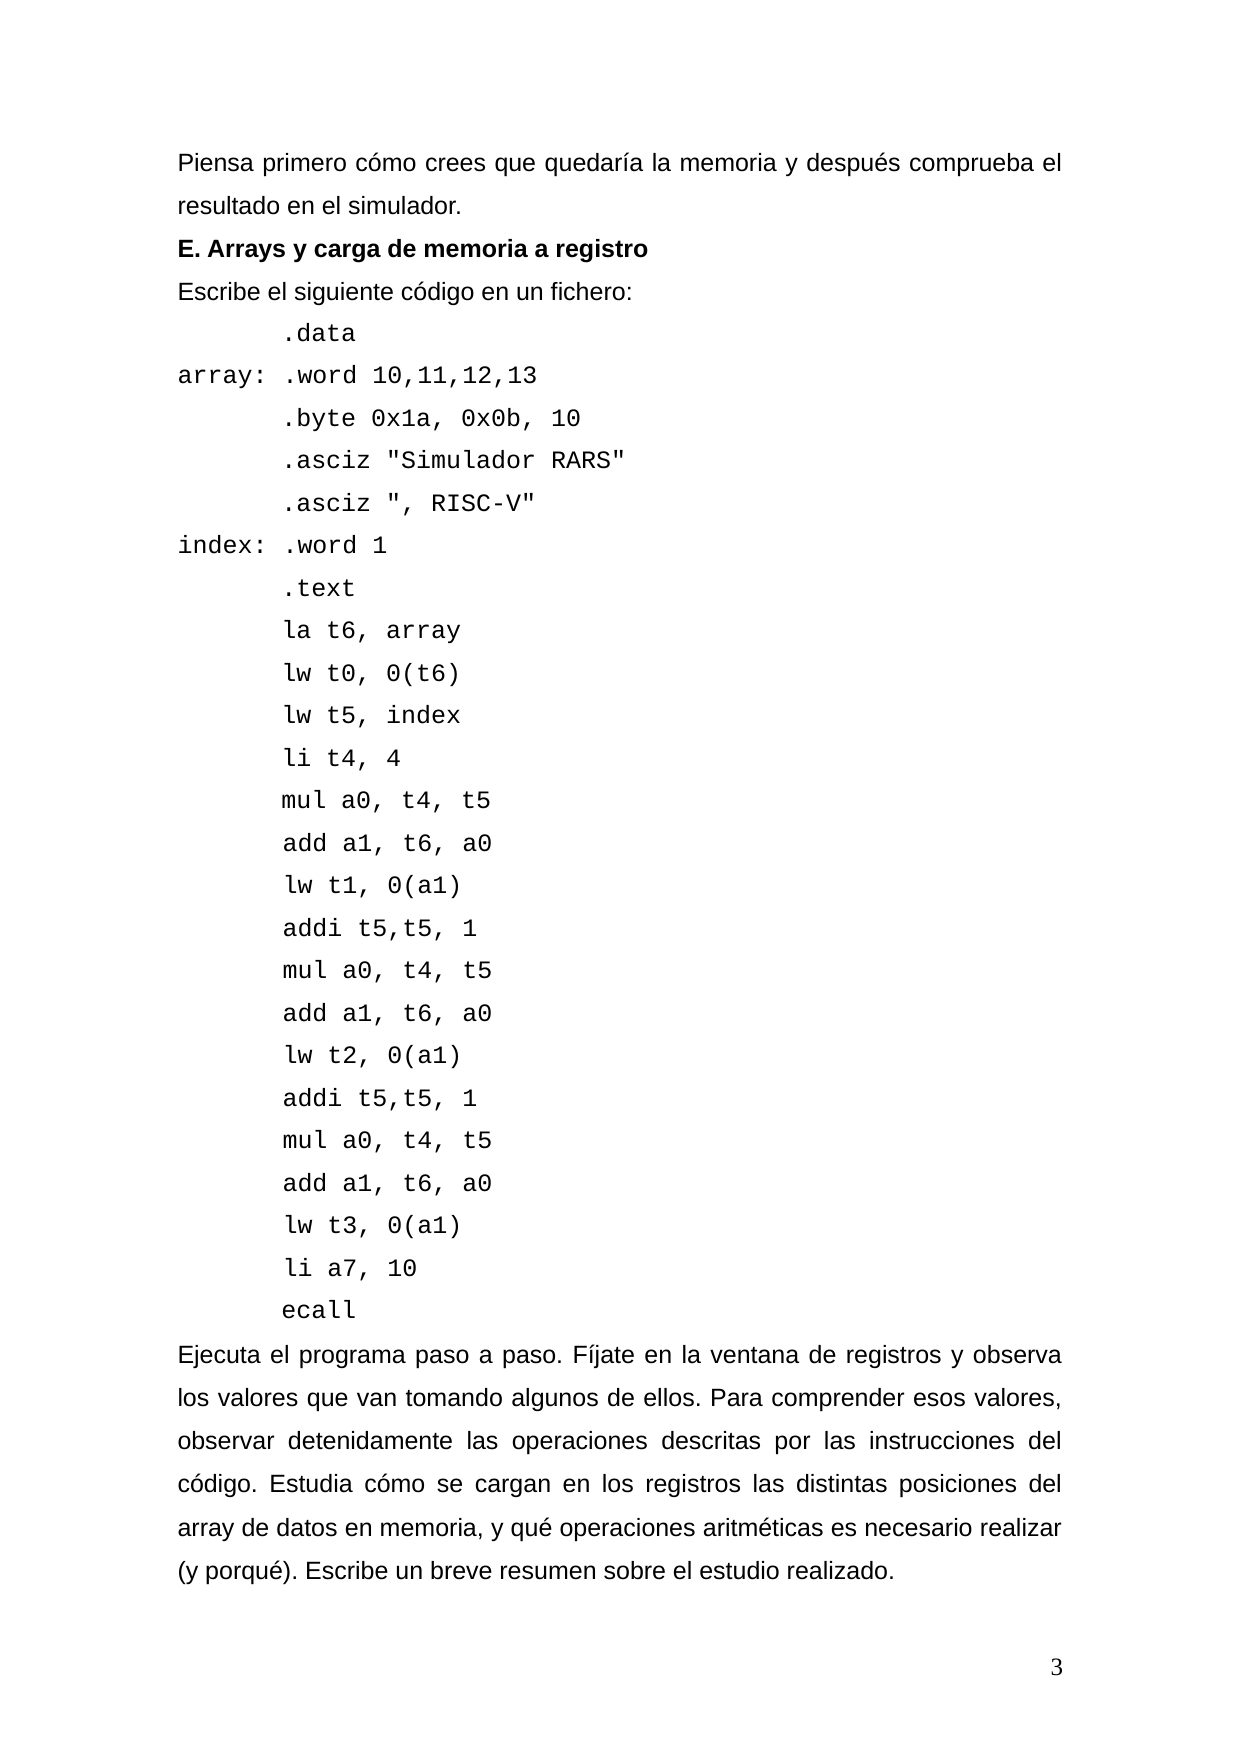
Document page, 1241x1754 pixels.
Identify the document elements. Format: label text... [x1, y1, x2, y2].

text add a1, t6, a0 [177, 830, 1063, 858]
text .text [177, 575, 1063, 603]
text lw t0, 0(t6) [177, 660, 1063, 688]
list Arrays y carga de memoria a registro [177, 234, 1063, 263]
text index: .word 1 [177, 533, 1063, 561]
text array: .word 10,11,12,13 [177, 363, 1063, 391]
text add a1, t6, a0 [177, 1000, 1063, 1028]
text lw t3, 0(a1) [177, 1213, 1063, 1241]
text .asciz ", RISC-V" [177, 490, 1063, 518]
text li t4, 4 [177, 745, 1063, 773]
text Piensa primero cómo crees que quedaría la memoria y después comprueba el resultado en el simulador. [177, 148, 1063, 219]
text ecall [177, 1298, 1063, 1326]
text lw t1, 0(a1) [177, 873, 1063, 901]
text mul a0, t4, t5 [177, 1128, 1063, 1156]
text mul a0, t4, t5 [177, 788, 1063, 816]
text addi t5,t5, 1 [177, 915, 1063, 943]
text addi t5,t5, 1 [177, 1085, 1063, 1113]
text .data [177, 320, 1063, 348]
text .byte 0x1a, 0x0b, 10 [177, 405, 1063, 433]
text li a7, 10 [177, 1255, 1063, 1283]
text lw t5, index [177, 703, 1063, 731]
text lw t2, 0(a1) [177, 1043, 1063, 1071]
text add a1, t6, a0 [177, 1170, 1063, 1198]
text .asciz "Simulador RARS" [177, 448, 1063, 476]
text Escribe el siguiente código en un fichero: [177, 277, 1063, 306]
text la t6, array [177, 618, 1063, 646]
text Ejecuta el programa paso a paso. Fíjate en la ventana de registros y observa los valores que van tomando algunos de ellos. Para comprender esos valores, observar detenidamente las operaciones descritas por las instrucciones del código. Estudia cómo se cargan en los registros las distintas posiciones del array de datos en memoria, y qué operaciones aritméticas es necesario realizar (y porqué). Escribe un breve resumen sobre el estudio realizado. [177, 1340, 1063, 1584]
text mul a0, t4, t5 [177, 958, 1063, 986]
